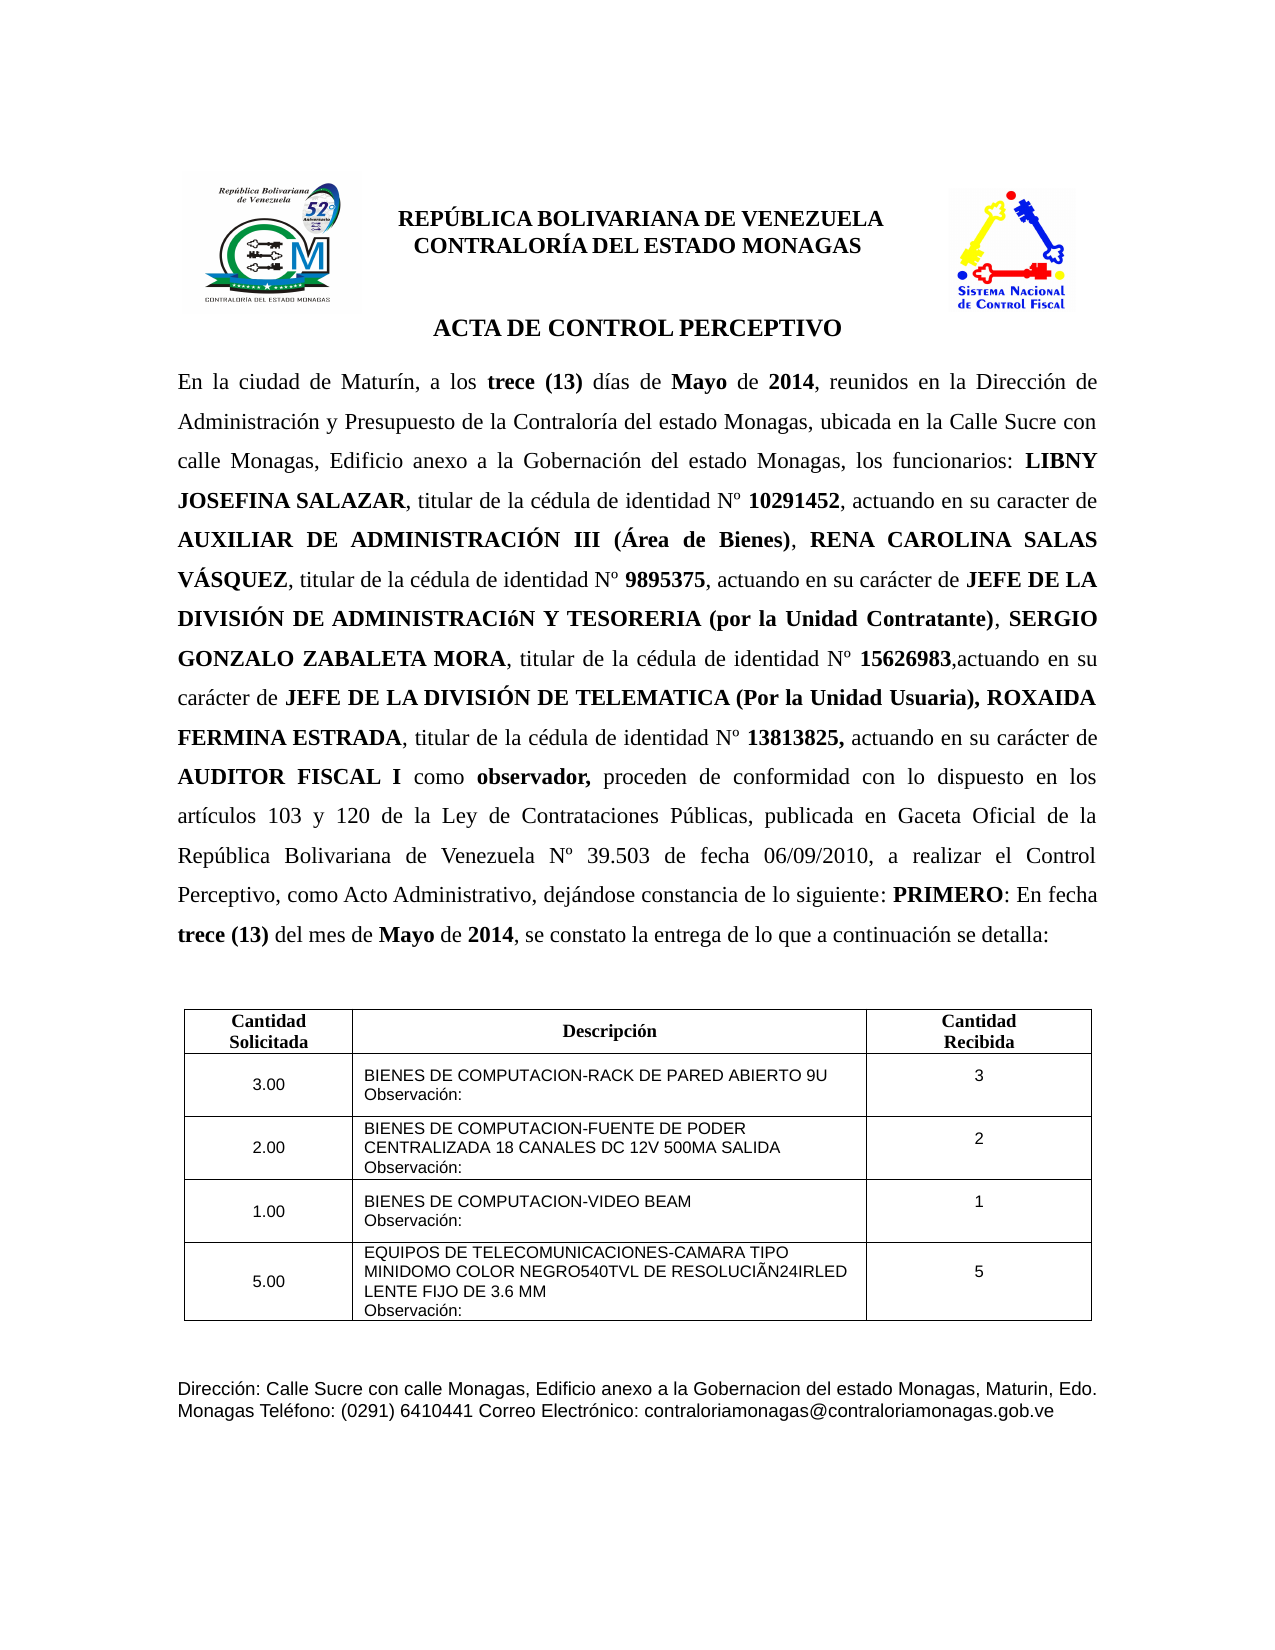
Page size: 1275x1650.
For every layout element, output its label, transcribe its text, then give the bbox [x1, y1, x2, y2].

table_cell 2.00 [185, 1117, 352, 1179]
table_cell EQUIPOS DE TELECOMUNICACIONES-CAMARA TIPO MINIDOMO COLOR NEGRO540TVL DE RESOLUCIÃN24IRLED LENTE FIJO DE 3.6 MM Observación: [353, 1243, 866, 1320]
table_cell 3.00 [185, 1054, 352, 1116]
table_header Cantidad Solicitada [185, 1010, 352, 1053]
table_cell 3 [867, 1054, 1091, 1116]
picture [182, 171, 363, 314]
table_header Descripción [353, 1010, 866, 1053]
table_cell 2 [867, 1117, 1091, 1179]
text En la ciudad de Maturín, a los trece (13) días de Mayo de 2014, reunidos en la Dirección de Administración y Presupuesto de la Contraloría del estado Monagas, ubicada en la Calle Sucre con calle Monagas, Edificio anexo a la Gobernación del estado Monagas, los funcionarios: LIBNY JOSEFINA SALAZAR, titular de la cédula de identidad Nº 10291452, actuando en su caracter de AUXILIAR DE ADMINISTRACIÓN III (Área de Bienes), RENA CAROLINA SALAS VÁSQUEZ, titular de la cédula de identidad Nº 9895375, actuando en su carácter de JEFE DE LA DIVISIÓN DE ADMINISTRACIóN Y TESORERIA (por la Unidad Contratante), SERGIO GONZALO ZABALETA MORA, titular de la cédula de identidad Nº 15626983,actuando en su carácter de JEFE DE LA DIVISIÓN DE TELEMATICA (Por la Unidad Usuaria), ROXAIDA FERMINA ESTRADA, titular de la cédula de identidad Nº 13813825, actuando en su carácter de AUDITOR FISCAL I como observador, proceden de conformidad con lo dispuesto en los artículos 103 y 120 de la Ley de Contrataciones Públicas, publicada en Gaceta Oficial de la República Bolivariana de Venezuela Nº 39.503 de fecha 06/09/2010, a realizar el Control Perceptivo, como Acto Administrativo, dejándose constancia de lo siguiente: PRIMERO: En fecha trece (13) del mes de Mayo de 2014, se constato la entrega de lo que a continuación se detalla: [177, 368, 1098, 947]
table_cell BIENES DE COMPUTACION-VIDEO BEAM Observación: [353, 1180, 866, 1242]
table_cell 1 [867, 1180, 1091, 1242]
text ACTA DE CONTROL PERCEPTIVO [177, 313, 1098, 342]
table_header Cantidad Recibida [867, 1010, 1091, 1053]
table_cell BIENES DE COMPUTACION-RACK DE PARED ABIERTO 9U Observación: [353, 1054, 866, 1116]
table_cell 5 [867, 1243, 1091, 1320]
table_cell 5.00 [185, 1243, 352, 1320]
picture [948, 188, 1076, 312]
table_cell 1.00 [185, 1180, 352, 1242]
table_cell BIENES DE COMPUTACION-FUENTE DE PODER CENTRALIZADA 18 CANALES DC 12V 500MA SALIDA Observación: [353, 1117, 866, 1179]
